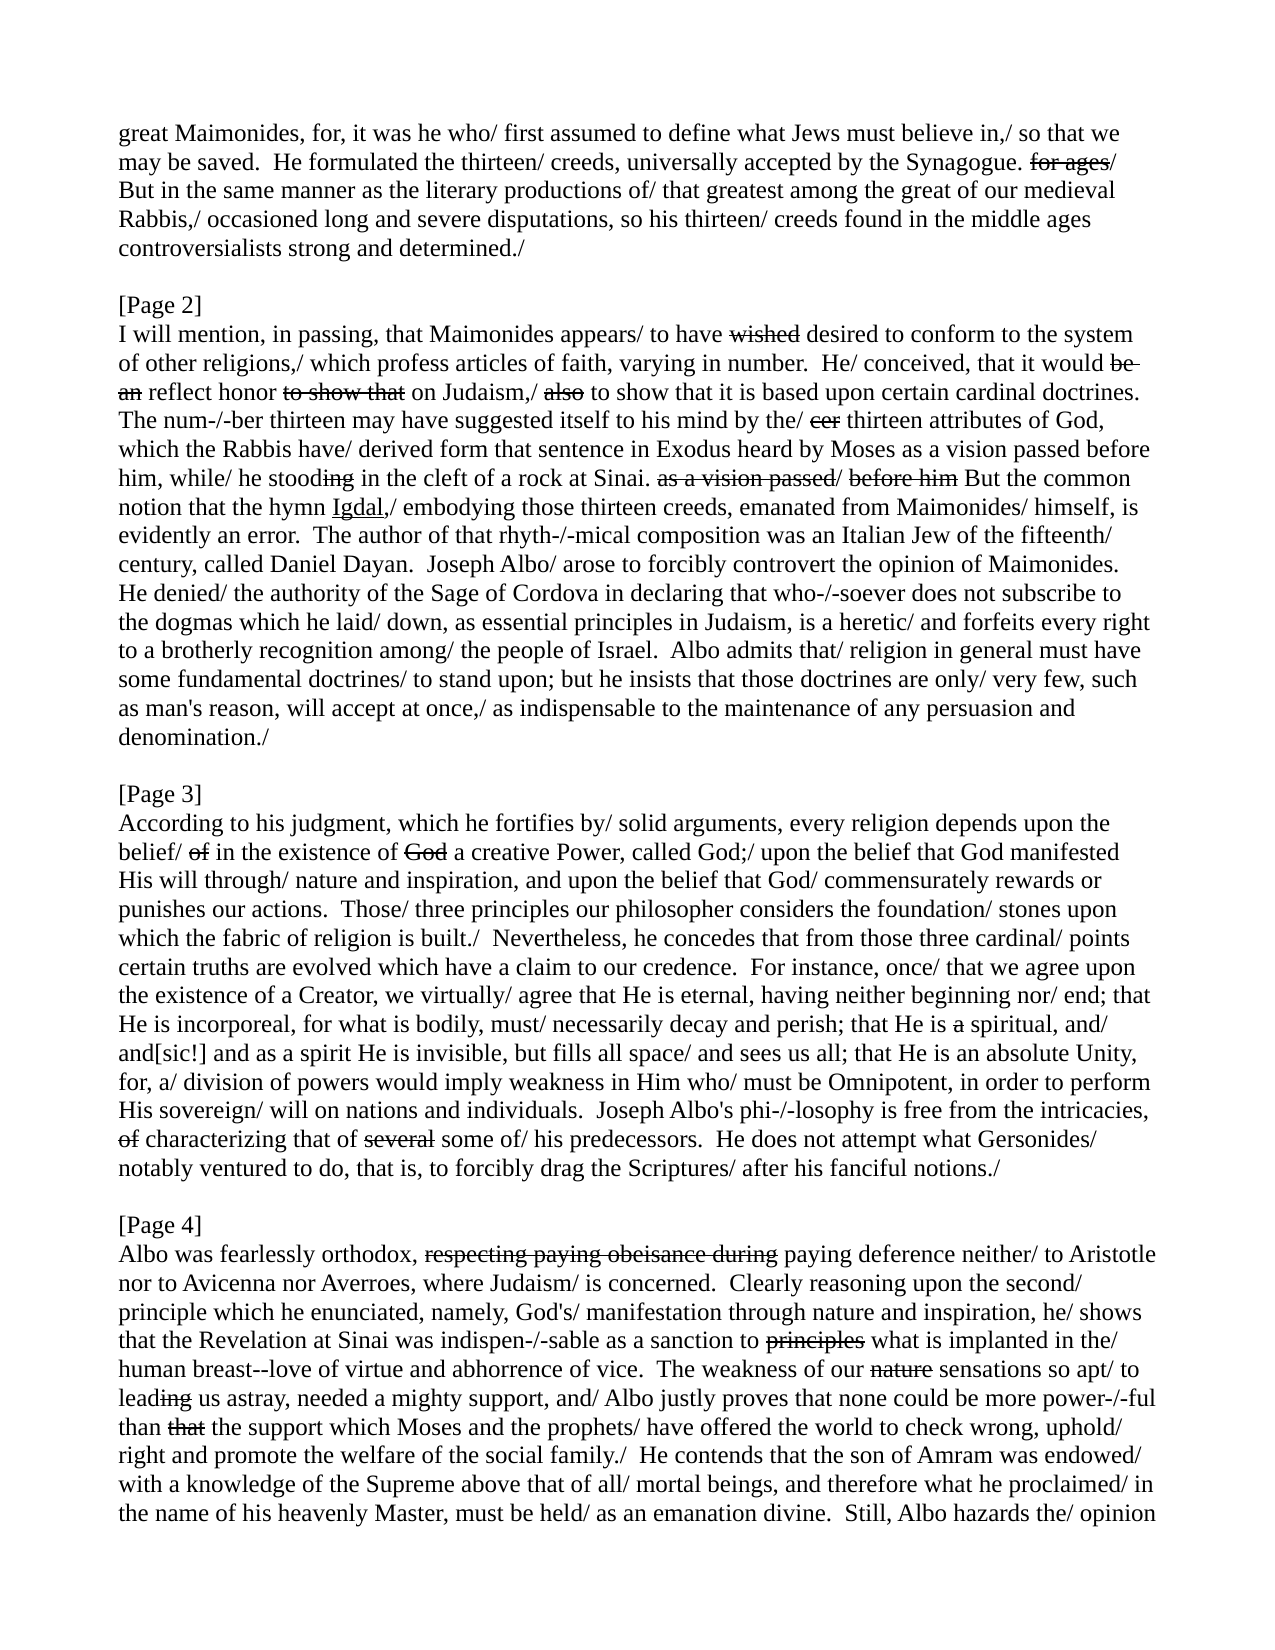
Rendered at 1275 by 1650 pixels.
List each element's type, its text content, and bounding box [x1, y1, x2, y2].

text [Page 2] [118, 291, 1157, 319]
text [Page 4] [118, 1211, 1157, 1239]
text According to his judgment, which he fortifies by/ solid arguments, every religion depends upon the belief/ of in the existence of God a creative Power, called God;/ upon the belief that God manifested His will through/ nature and inspiration, and upon the belief that God/ commensurately rewards or punishes our actions. Those/ three principles our philosopher considers the foundation/ stones upon which the fabric of religion is built./ Nevertheless, he concedes that from those three cardinal/ points certain truths are evolved which have a claim to our credence. For instance, once/ that we agree upon the existence of a Creator, we virtually/ agree that He is eternal, having neither beginning nor/ end; that He is incorporeal, for what is bodily, must/ necessarily decay and perish; that He is a spiritual, and/ and[sic!] and as a spirit He is invisible, but fills all space/ and sees us all; that He is an absolute Unity, for, a/ division of powers would imply weakness in Him who/ must be Omnipotent, in order to perform His sovereign/ will on nations and individuals. Joseph Albo's phi-/-losophy is free from the intricacies, of characterizing that of several some of/ his predecessors. He does not attempt what Gersonides/ notably ventured to do, that is, to forcibly drag the Scriptures/ after his fanciful notions./ [118, 808, 1157, 1182]
text I will mention, in passing, that Maimonides appears/ to have wished desired to conform to the system of other religions,/ which profess articles of faith, varying in number. He/ conceived, that it would be an reflect honor to show that on Judaism,/ also to show that it is based upon certain cardinal doctrines. The num-/-ber thirteen may have suggested itself to his mind by the/ cer thirteen attributes of God, which the Rabbis have/ derived form that sentence in Exodus heard by Moses as a vision passed before him, while/ he stooding in the cleft of a rock at Sinai. as a vision passed/ before him But the common notion that the hymn Igdal,/ embodying those thirteen creeds, emanated from Maimonides/ himself, is evidently an error. The author of that rhyth-/-mical composition was an Italian Jew of the fifteenth/ century, called Daniel Dayan. Joseph Albo/ arose to forcibly controvert the opinion of Maimonides. He denied/ the authority of the Sage of Cordova in declaring that who-/-soever does not subscribe to the dogmas which he laid/ down, as essential principles in Judaism, is a heretic/ and forfeits every right to a brotherly recognition among/ the people of Israel. Albo admits that/ religion in general must have some fundamental doctrines/ to stand upon; but he insists that those doctrines are only/ very few, such as man's reason, will accept at once,/ as indispensable to the maintenance of any persuasion and denomination./ [118, 319, 1157, 751]
text great Maimonides, for, it was he who/ first assumed to define what Jews must believe in,/ so that we may be saved. He formulated the thirteen/ creeds, universally accepted by the Synagogue. for ages/ But in the same manner as the literary productions of/ that greatest among the great of our medieval Rabbis,/ occasioned long and severe disputations, so his thirteen/ creeds found in the middle ages controversialists strong and determined./ [118, 118, 1157, 262]
text Albo was fearlessly orthodox, respecting paying obeisance during paying deference neither/ to Aristotle nor to Avicenna nor Averroes, where Judaism/ is concerned. Clearly reasoning upon the second/ principle which he enunciated, namely, God's/ manifestation through nature and inspiration, he/ shows that the Revelation at Sinai was indispen-/-sable as a sanction to principles what is implanted in the/ human breast--love of virtue and abhorrence of vice. The weakness of our nature sensations so apt/ to leading us astray, needed a mighty support, and/ Albo justly proves that none could be more power-/-ful than that the support which Moses and the prophets/ have offered the world to check wrong, uphold/ right and promote the welfare of the social family./ He contends that the son of Amram was endowed/ with a knowledge of the Supreme above that of all/ mortal beings, and therefore what he proclaimed/ in the name of his heavenly Master, must be held/ as an emanation divine. Still, Albo hazards the/ opinion [118, 1239, 1157, 1527]
text [Page 3] [118, 779, 1157, 808]
